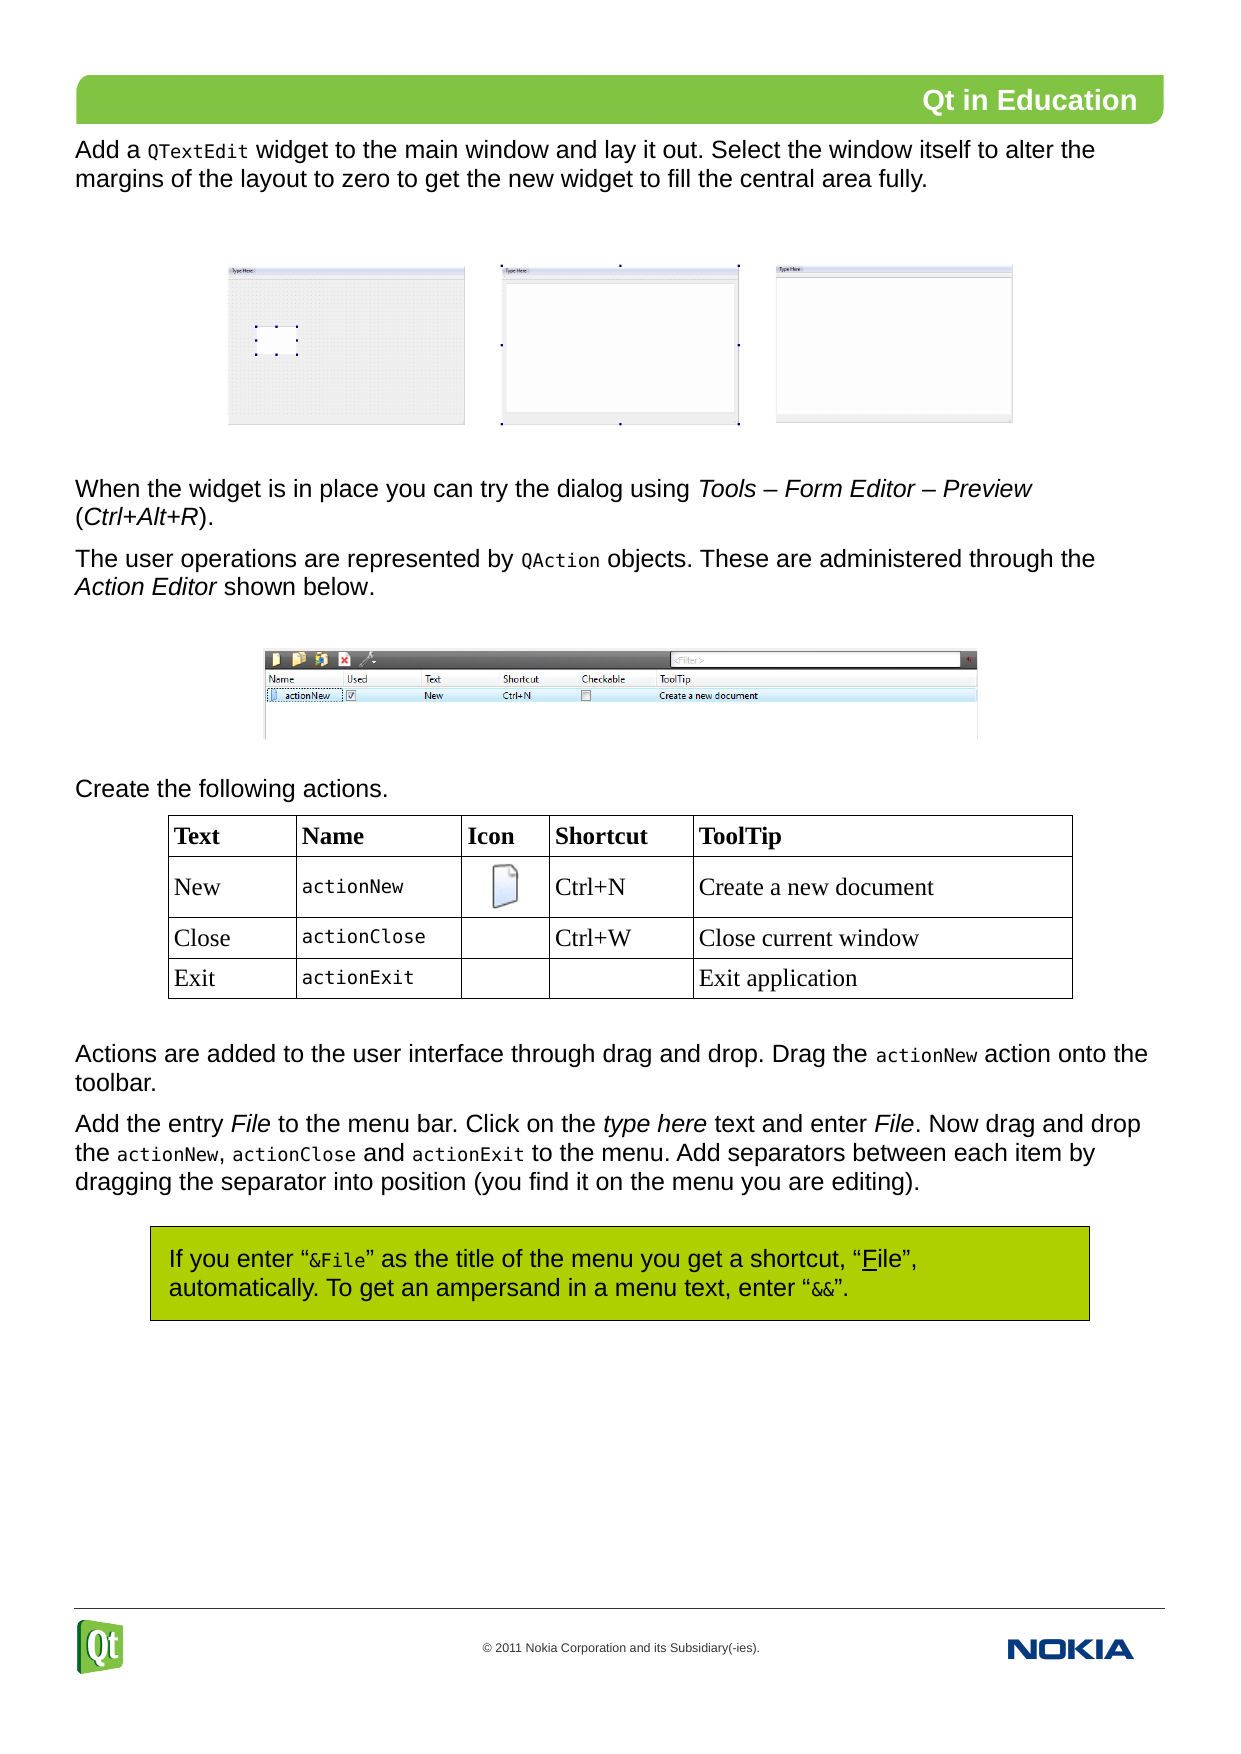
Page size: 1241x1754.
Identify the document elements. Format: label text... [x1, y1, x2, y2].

picture [262, 648, 978, 739]
table_cell [462, 959, 549, 998]
picture [774, 263, 1014, 424]
table_cell Exit [169, 959, 296, 998]
table_cell [550, 959, 693, 998]
table_cell Ctrl+W [550, 918, 693, 958]
table_header Text [169, 816, 296, 856]
table_cell [462, 857, 549, 917]
text Add a QTextEdit widget to the main window and lay it out. Select the window itself to alter the margins of the layout to zero to get the new widget to fill the central area fully. [75, 135, 1165, 192]
text The user operations are represented by QAction objects. These are administered through the Action Editor shown below. [75, 543, 1165, 601]
table_header Shortcut [550, 816, 693, 856]
table_cell Ctrl+N [550, 857, 693, 917]
text Actions are added to the user interface through drag and drop. Drag the actionNew action onto the toolbar. [75, 1039, 1165, 1097]
table_cell [462, 918, 549, 958]
picture [499, 263, 740, 426]
table_cell Close [169, 918, 296, 958]
table_cell actionClose [297, 918, 461, 958]
text Create the following actions. [75, 613, 1165, 803]
picture [480, 861, 531, 912]
text Add the entry File to the menu bar. Click on the type here text and enter File. Now drag and drop the actionNew, actionClose and actionExit to the menu. Add separators between each item by dragging the separator into position (you find it on the menu you are editing). [75, 1109, 1165, 1196]
text When the widget is in place you can try the dialog using Tools – Form Editor – Preview (Ctrl+Alt+R). [75, 473, 1165, 531]
table_cell actionNew [297, 857, 461, 917]
picture [227, 263, 465, 426]
text If you enter “&File” as the title of the menu you get a shortcut, “File”, automatically. To get an ampersand in a menu text, enter “&&”. [151, 1227, 1089, 1320]
table_cell actionExit [297, 959, 461, 998]
table_header Icon [462, 816, 549, 856]
table_header Name [297, 816, 461, 856]
table_cell Close current window [694, 918, 1072, 958]
table_cell New [169, 857, 296, 917]
table_cell Create a new document [694, 857, 1072, 917]
table_cell Exit application [694, 959, 1072, 998]
picture [978, 1610, 1164, 1688]
picture [73, 1615, 127, 1679]
picture [76, 75, 1164, 124]
table_header ToolTip [694, 816, 1072, 856]
